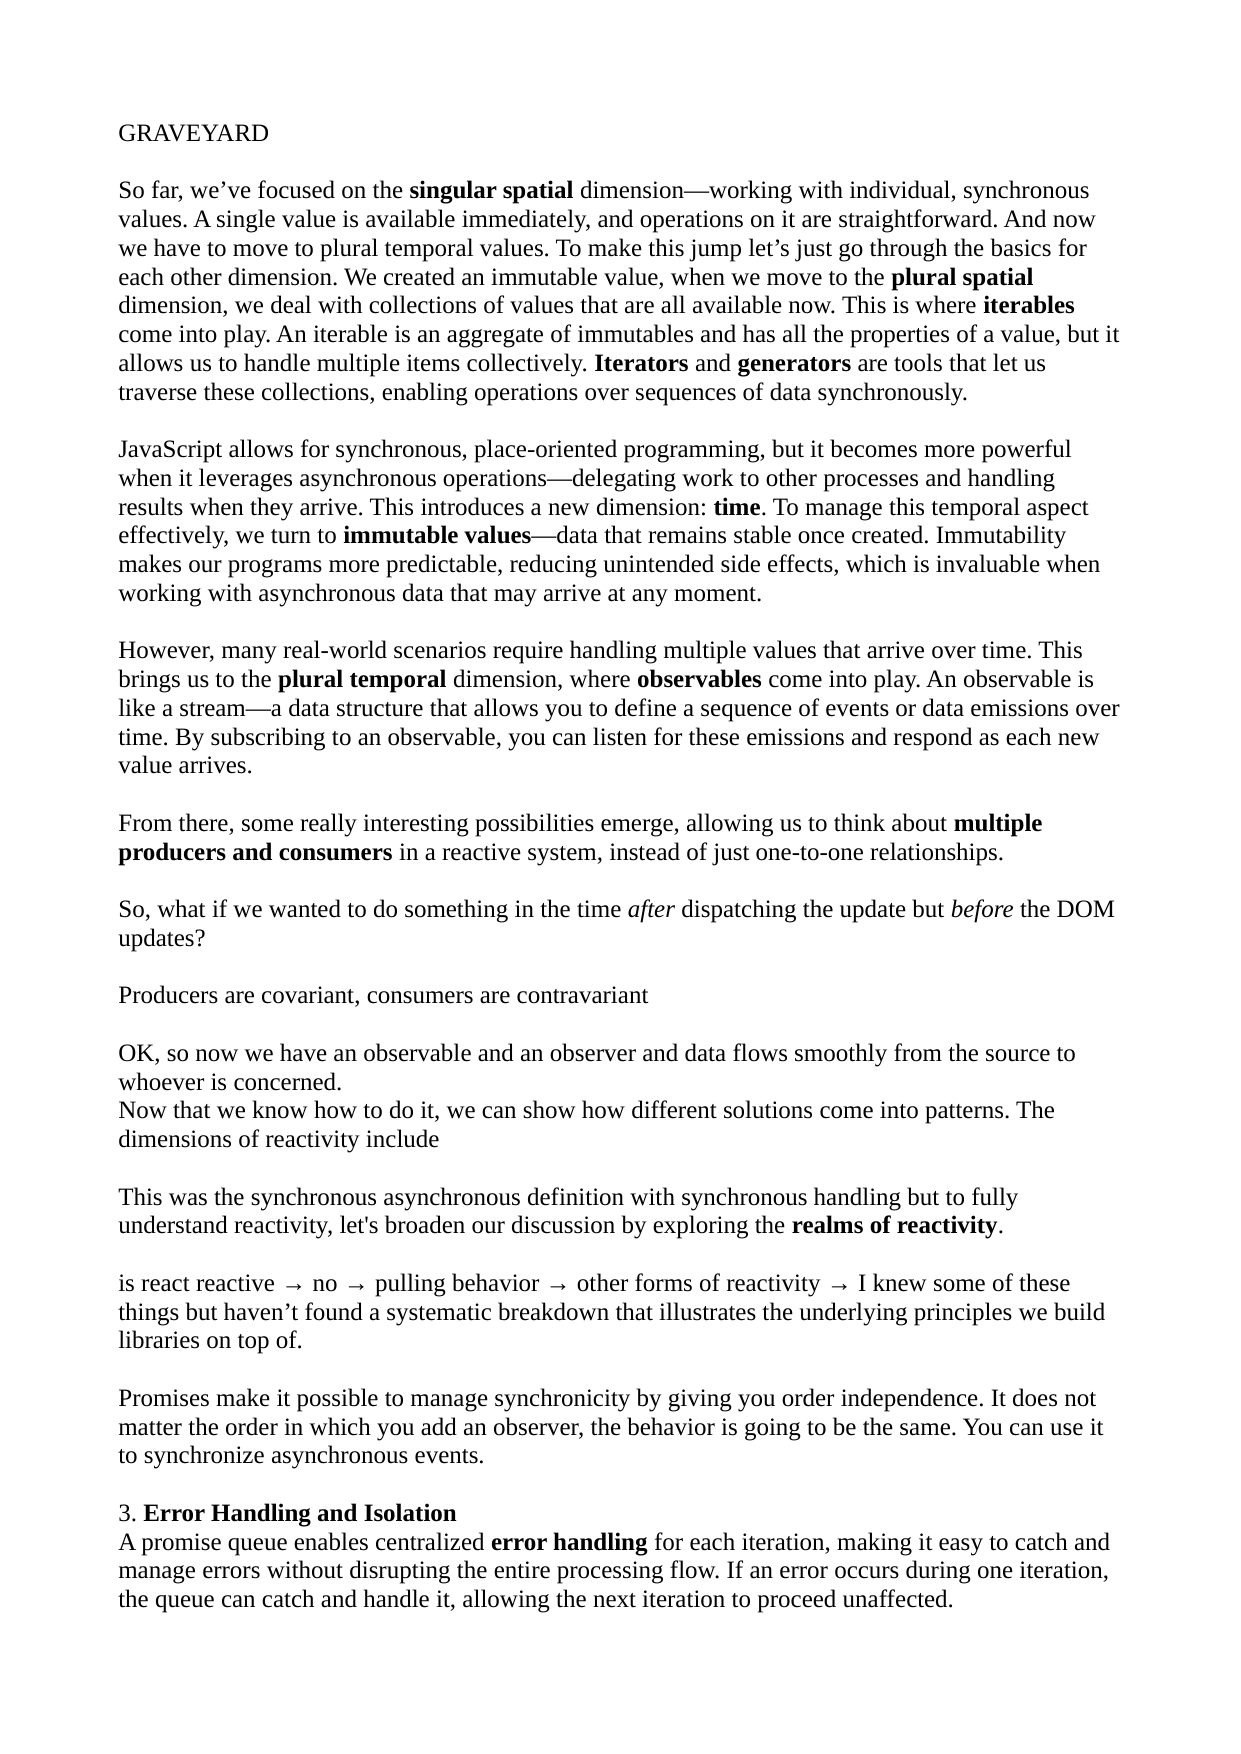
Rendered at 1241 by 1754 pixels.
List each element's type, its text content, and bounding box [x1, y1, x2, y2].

text So, what if we wanted to do something in the time after dispatching the update but before the DOM updates? [118, 894, 1122, 952]
text is react reactive → no → pulling behavior → other forms of reactivity → I knew some of these things but haven’t found a systematic breakdown that illustrates the underlying principles we build libraries on top of. [118, 1268, 1122, 1354]
text This was the synchronous asynchronous definition with synchronous handling but to fully understand reactivity, let's broaden our discussion by exploring the realms of reactivity. [118, 1182, 1122, 1239]
text Promises make it possible to manage synchronicity by giving you order independence. It does not matter the order in which you add an observer, the behavior is going to be the same. You can use it to synchronize asynchronous events. [118, 1383, 1122, 1469]
text A promise queue enables centralized error handling for each iteration, making it easy to catch and manage errors without disrupting the entire processing flow. If an error occurs during one iteration, the queue can catch and handle it, allowing the next iteration to proceed unaffected. [118, 1527, 1122, 1613]
text However, many real-world scenarios require handling multiple values that arrive over time. This brings us to the plural temporal dimension, where observables come into play. An observable is like a stream—a data structure that allows you to define a sequence of events or data emissions over time. By subscribing to an observable, you can listen for these emissions and respond as each new value arrives. [118, 636, 1122, 779]
text Now that we know how to do it, we can show how different solutions come into patterns. The dimensions of reactivity include [118, 1096, 1122, 1182]
text 3. Error Handling and Isolation [118, 1498, 1122, 1527]
text OK, so now we have an observable and an observer and data flows smoothly from the source to whoever is concerned. [118, 1038, 1122, 1096]
text Producers are covariant, consumers are contravariant [118, 981, 1122, 1009]
text JavaScript allows for synchronous, place-oriented programming, but it becomes more powerful when it leverages asynchronous operations—delegating work to other processes and handling results when they arrive. This introduces a new dimension: time. To manage this temporal aspect effectively, we turn to immutable values—data that remains stable once created. Immutability makes our programs more predictable, reducing unintended side effects, which is invaluable when working with asynchronous data that may arrive at any moment. [118, 434, 1122, 607]
text GRAVEYARD So far, we’ve focused on the singular spatial dimension—working with individual, synchronous values. A single value is available immediately, and operations on it are straightforward. And now we have to move to plural temporal values. To make this jump let’s just go through the basics for each other dimension. We created an immutable value, when we move to the plural spatial dimension, we deal with collections of values that are all available now. This is where iterables come into play. An iterable is an aggregate of immutables and has all the properties of a value, but it allows us to handle multiple items collectively. Iterators and generators are tools that let us traverse these collections, enabling operations over sequences of data synchronously. [118, 118, 1122, 406]
text From there, some really interesting possibilities emerge, allowing us to think about multiple producers and consumers in a reactive system, instead of just one-to-one relationships. [118, 808, 1122, 866]
